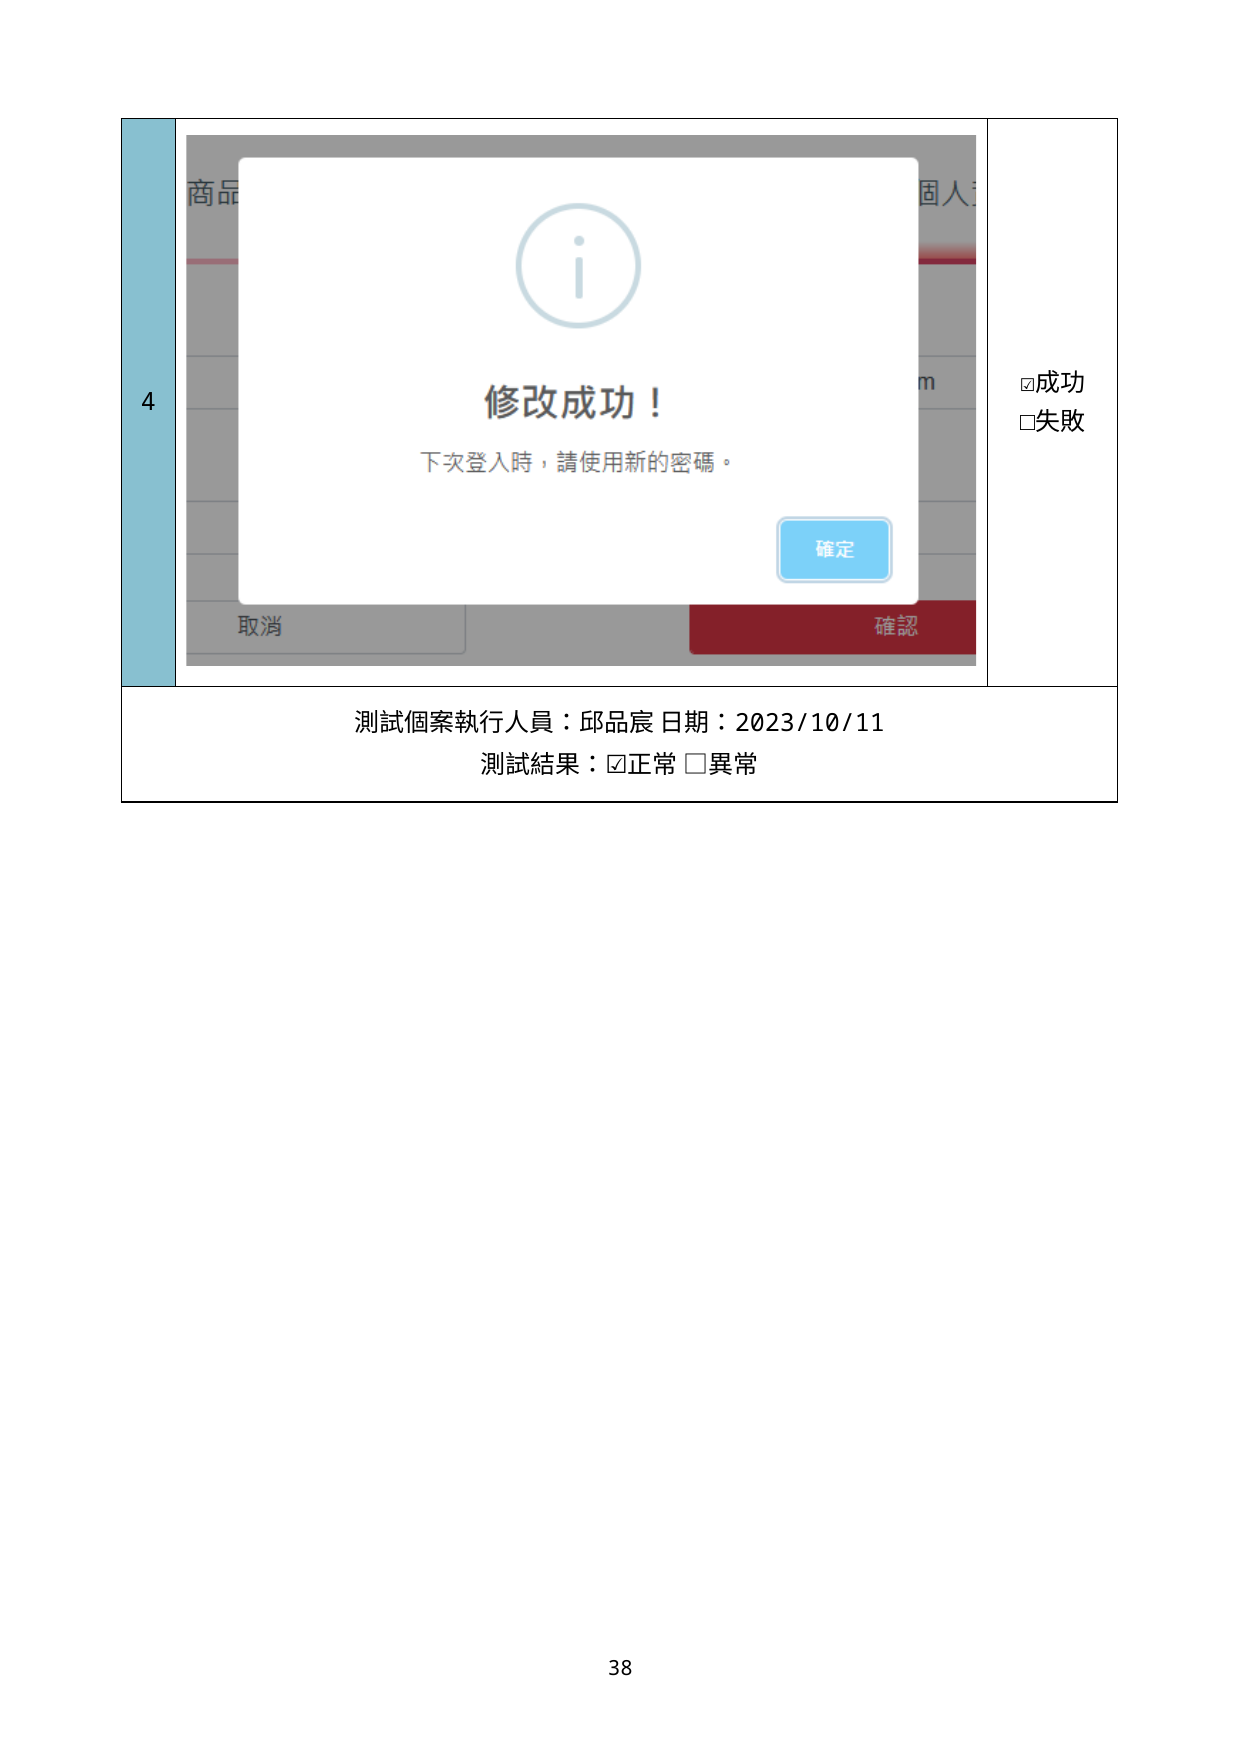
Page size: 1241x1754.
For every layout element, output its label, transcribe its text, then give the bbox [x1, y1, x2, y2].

picture [186, 135, 977, 666]
table_cell ☑成功 □失敗 [988, 119, 1117, 686]
table_cell [176, 119, 987, 686]
table_cell 4 [122, 119, 175, 686]
table_cell 測試個案執行人員：邱品宸 日期：2023/10/11 測試結果：☑正常 □異常 [122, 687, 1117, 801]
